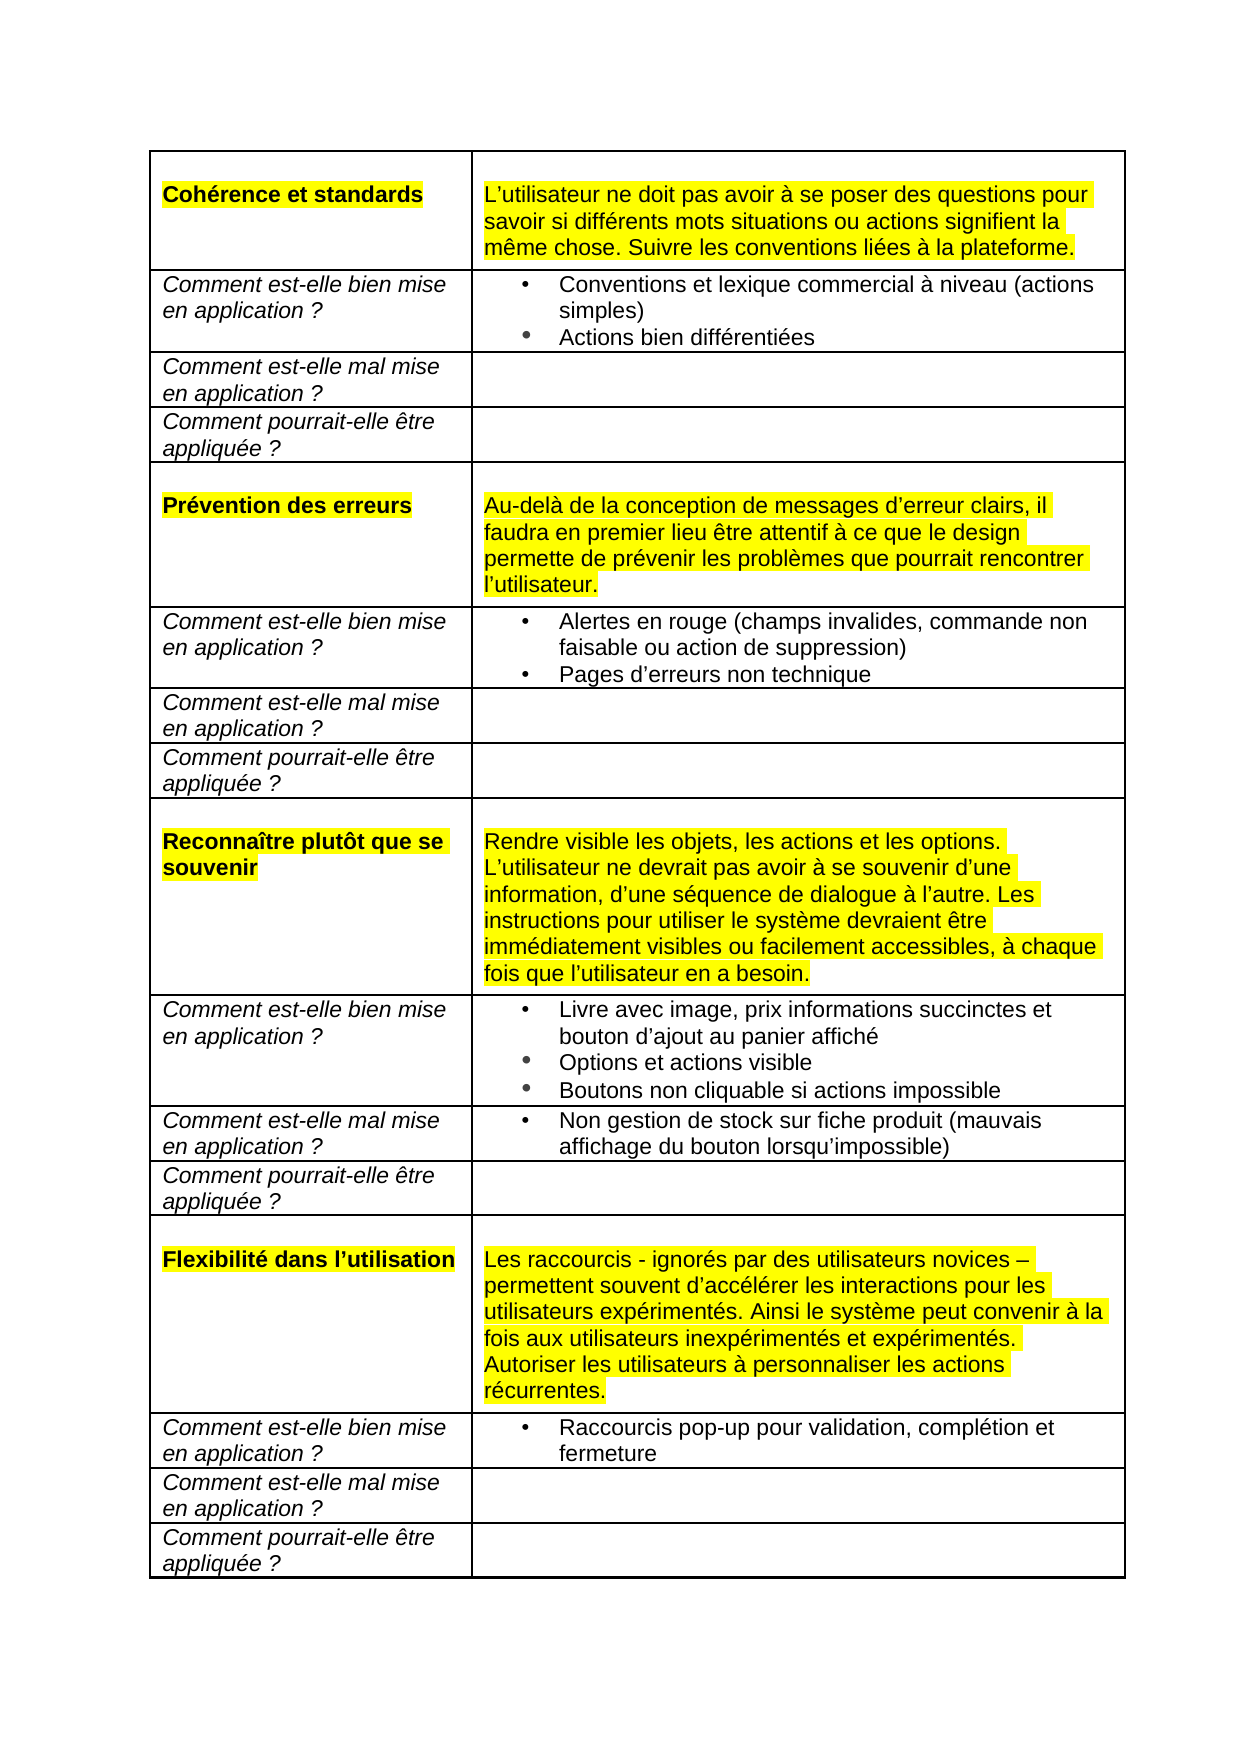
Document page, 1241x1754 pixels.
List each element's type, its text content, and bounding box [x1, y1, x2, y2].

table_cell Flexibilité dans l’utilisation [151, 1216, 471, 1412]
table_cell Au-delà de la conception de messages d’erreur clairs, il faudra en premier lieu être attentif à ce que le design permette de prévenir les problèmes que pourrait rencontrer l’utilisateur. [473, 463, 1124, 606]
table_cell Rendre visible les objets, les actions et les options. L’utilisateur ne devrait pas avoir à se souvenir d’une information, d’une séquence de dialogue à l’autre. Les instructions pour utiliser le système devraient être immédiatement visibles ou facilement accessibles, à chaque fois que l’utilisateur en a besoin. [473, 799, 1124, 994]
table_cell Cohérence et standards [151, 152, 471, 269]
table_cell [473, 1469, 1124, 1522]
table_cell Prévention des erreurs [151, 463, 471, 606]
table_cell Comment est-elle bien mise en application ? [151, 1414, 471, 1467]
table_cell [473, 689, 1124, 742]
table_cell [473, 1524, 1124, 1576]
table_cell Comment est-elle bien mise en application ? [151, 271, 471, 351]
table_cell Les raccourcis - ignorés par des utilisateurs novices – permettent souvent d’accélérer les interactions pour les utilisateurs expérimentés. Ainsi le système peut convenir à la fois aux utilisateurs inexpérimentés et expérimentés. Autoriser les utilisateurs à personnaliser les actions récurrentes. [473, 1216, 1124, 1412]
table_cell Comment est-elle mal mise en application ? [151, 689, 471, 742]
table_cell Conventions et lexique commercial à niveau (actions simples) Actions bien différentiées [473, 271, 1124, 351]
table_cell [473, 353, 1124, 406]
table_cell Alertes en rouge (champs invalides, commande non faisable ou action de suppression) Pages d’erreurs non technique [473, 608, 1124, 687]
table_cell [473, 1162, 1124, 1214]
table_cell Non gestion de stock sur fiche produit (mauvais affichage du bouton lorsqu’impossible) [473, 1107, 1124, 1159]
table_cell Comment pourrait-elle être appliquée ? [151, 1524, 471, 1576]
table_cell [473, 744, 1124, 797]
table_cell Livre avec image, prix informations succinctes et bouton d’ajout au panier affiché Options et actions visible Boutons non cliquable si actions impossible [473, 996, 1124, 1105]
table_cell Comment est-elle bien mise en application ? [151, 608, 471, 687]
table_cell L’utilisateur ne doit pas avoir à se poser des questions pour savoir si différents mots situations ou actions signifient la même chose. Suivre les conventions liées à la plateforme. [473, 152, 1124, 269]
table_cell Comment pourrait-elle être appliquée ? [151, 744, 471, 797]
table_cell Comment est-elle mal mise en application ? [151, 1107, 471, 1159]
table_cell Comment est-elle bien mise en application ? [151, 996, 471, 1105]
table_cell Comment pourrait-elle être appliquée ? [151, 408, 471, 461]
table_cell [473, 408, 1124, 461]
table_cell Reconnaître plutôt que se souvenir [151, 799, 471, 994]
table_cell Raccourcis pop-up pour validation, complétion et fermeture [473, 1414, 1124, 1467]
table_cell Comment pourrait-elle être appliquée ? [151, 1162, 471, 1214]
table_cell Comment est-elle mal mise en application ? [151, 1469, 471, 1522]
table_cell Comment est-elle mal mise en application ? [151, 353, 471, 406]
